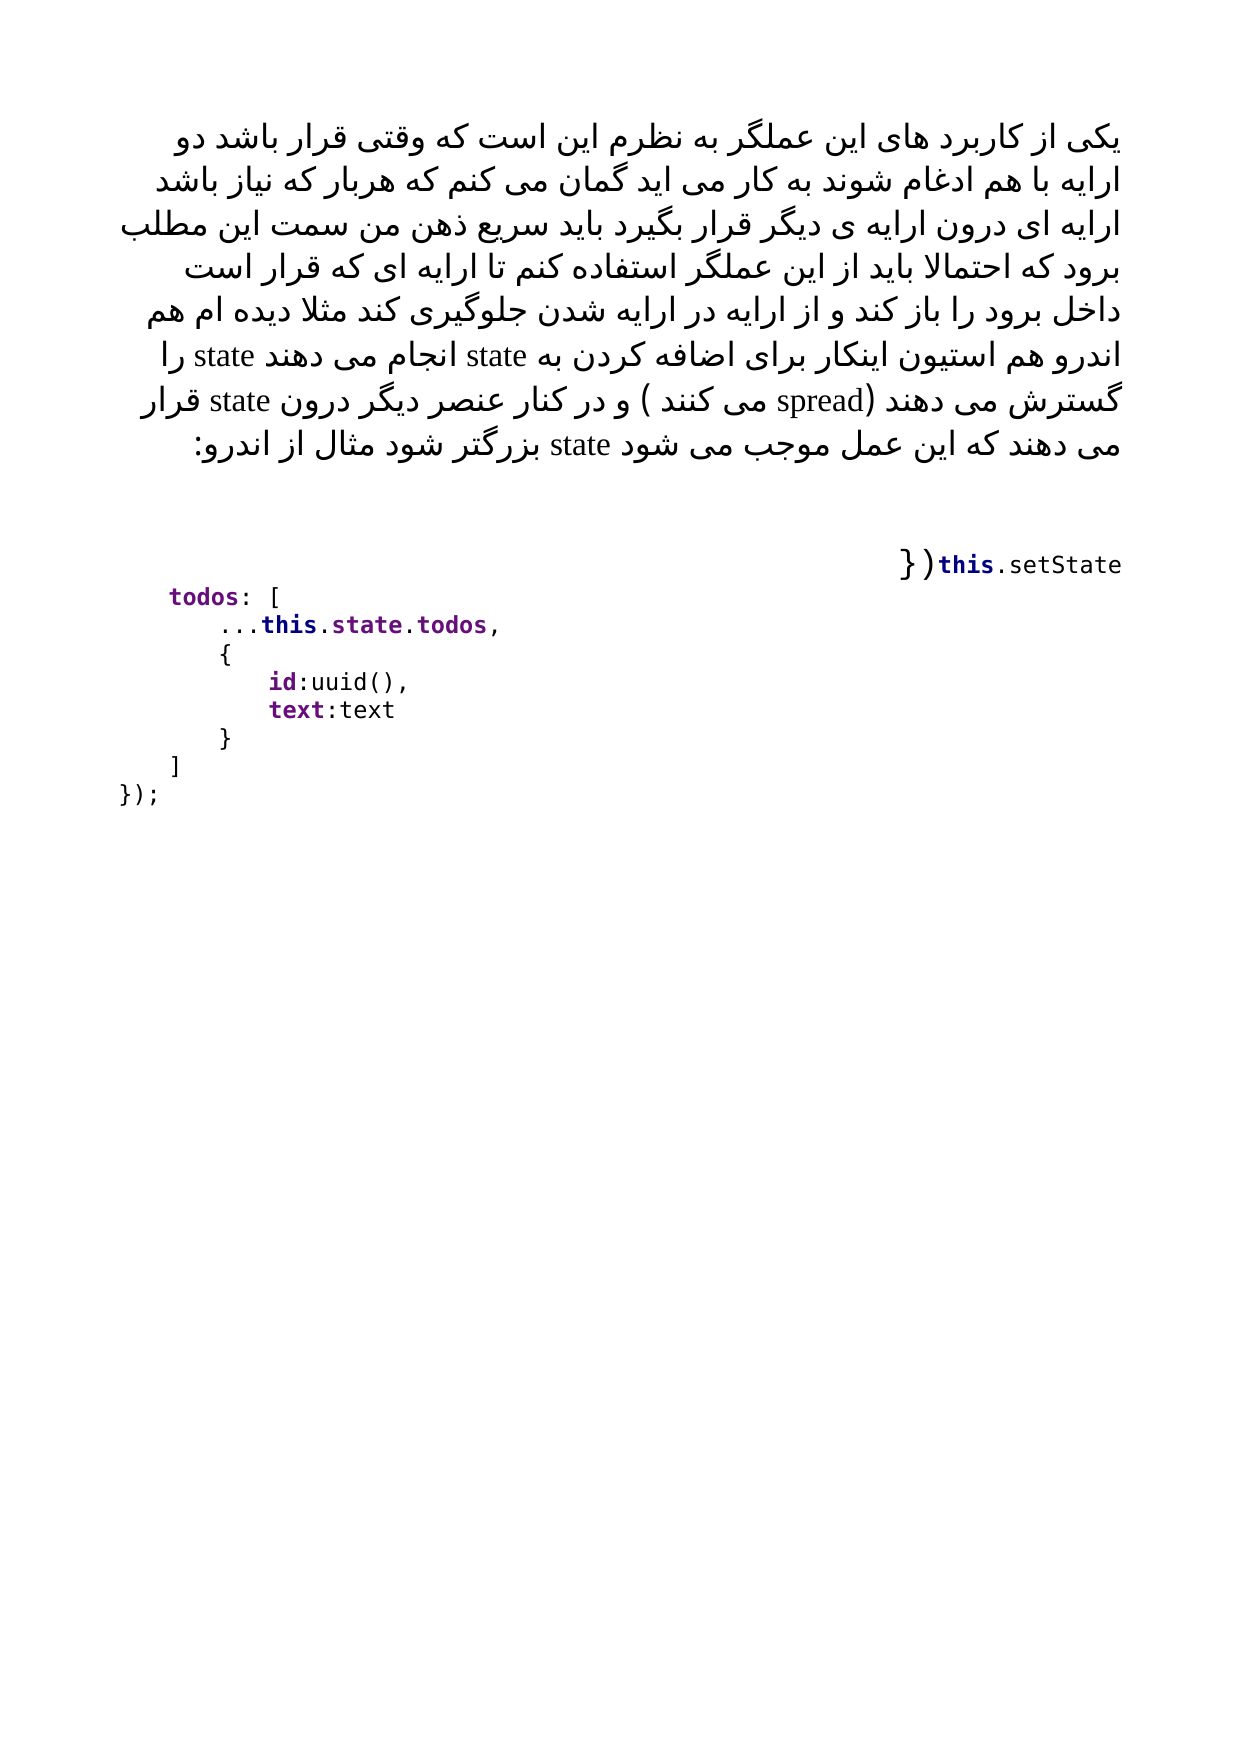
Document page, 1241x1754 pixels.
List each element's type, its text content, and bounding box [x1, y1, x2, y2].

text this.setState({ [118, 546, 1122, 584]
text todos: [ [118, 584, 1122, 612]
text }); [118, 781, 1122, 808]
text { [118, 640, 1122, 668]
text ] [118, 753, 1122, 781]
text text:text [118, 696, 1122, 724]
text } [118, 724, 1122, 753]
text ...this.state.todos, [118, 612, 1122, 640]
text یکی از کاربرد های این عملگر به نظرم این است که وقتی قرار باشد دو ارایه با هم ادغام شوند به کار می اید گمان می کنم که هربار که نیاز باشد ارایه ای درون ارایه ی دیگر قرار بگیرد باید سریع ذهن من سمت این مطلب برود که احتمالا باید از این عملگر استفاده کنم تا ارایه ای که قرار است داخل برود را باز کند و از ارایه در ارایه شدن جلوگیری کند مثلا دیده ام هم اندرو هم استیون اینکار برای اضافه کردن به state انجام می دهند state را گسترش می دهند (spread می کنند ) و در کنار عنصر دیگر درون state قرار می دهند که این عمل موجب می شود state بزرگتر شود مثال از اندرو: [118, 118, 1122, 469]
text id:uuid(), [118, 668, 1122, 696]
